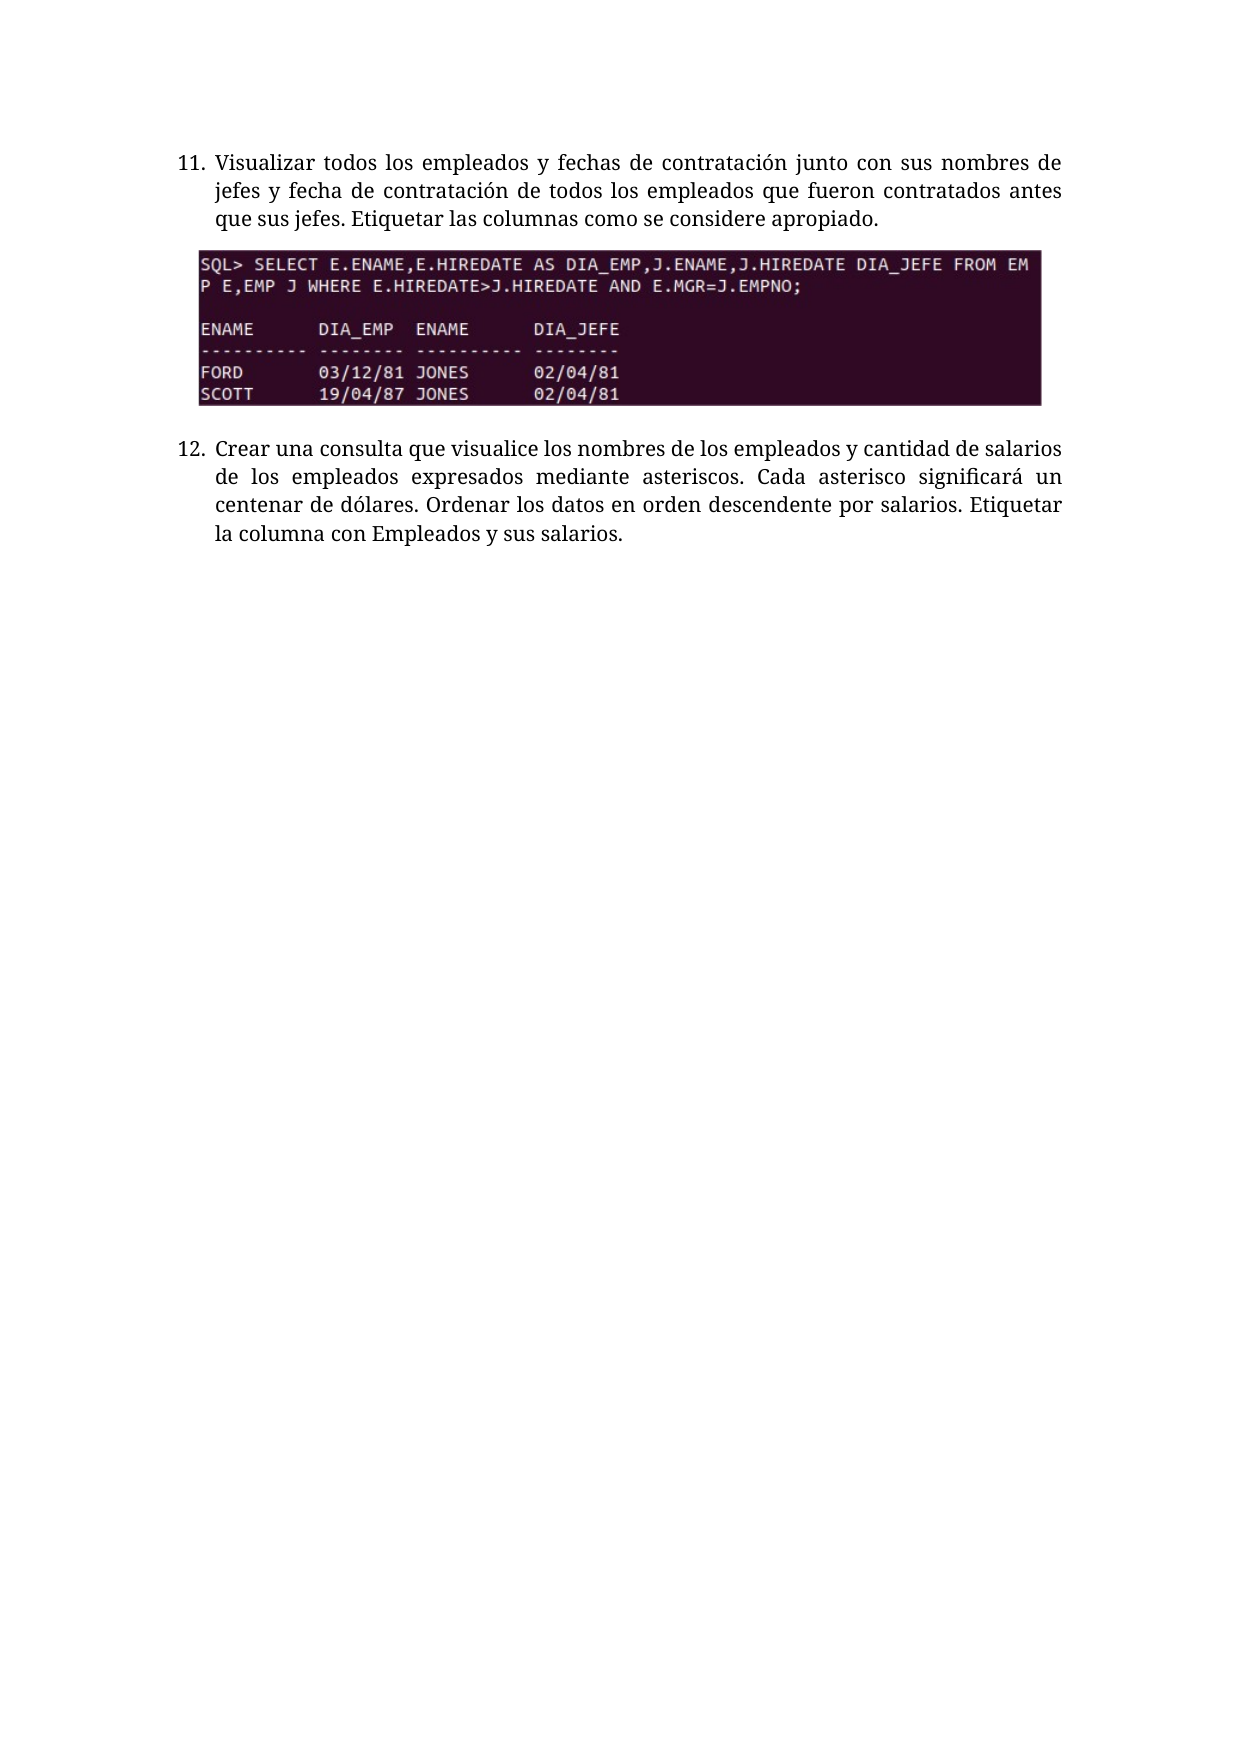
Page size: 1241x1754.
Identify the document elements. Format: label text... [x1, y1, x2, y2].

list Visualizar todos los empleados y fechas de contratación junto con sus nombres de jefes y fecha de contratación de todos los empleados que fueron contratados antes que sus jefes. Etiquetar las columnas como se considere apropiado. [177, 148, 1063, 233]
picture [198, 250, 1042, 406]
list Crear una consulta que visualice los nombres de los empleados y cantidad de salarios de los empleados expresados mediante asteriscos. Cada asterisco significará un centenar de dólares. Ordenar los datos en orden descendente por salarios. Etiquetar la columna con Empleados y sus salarios. [177, 434, 1063, 547]
